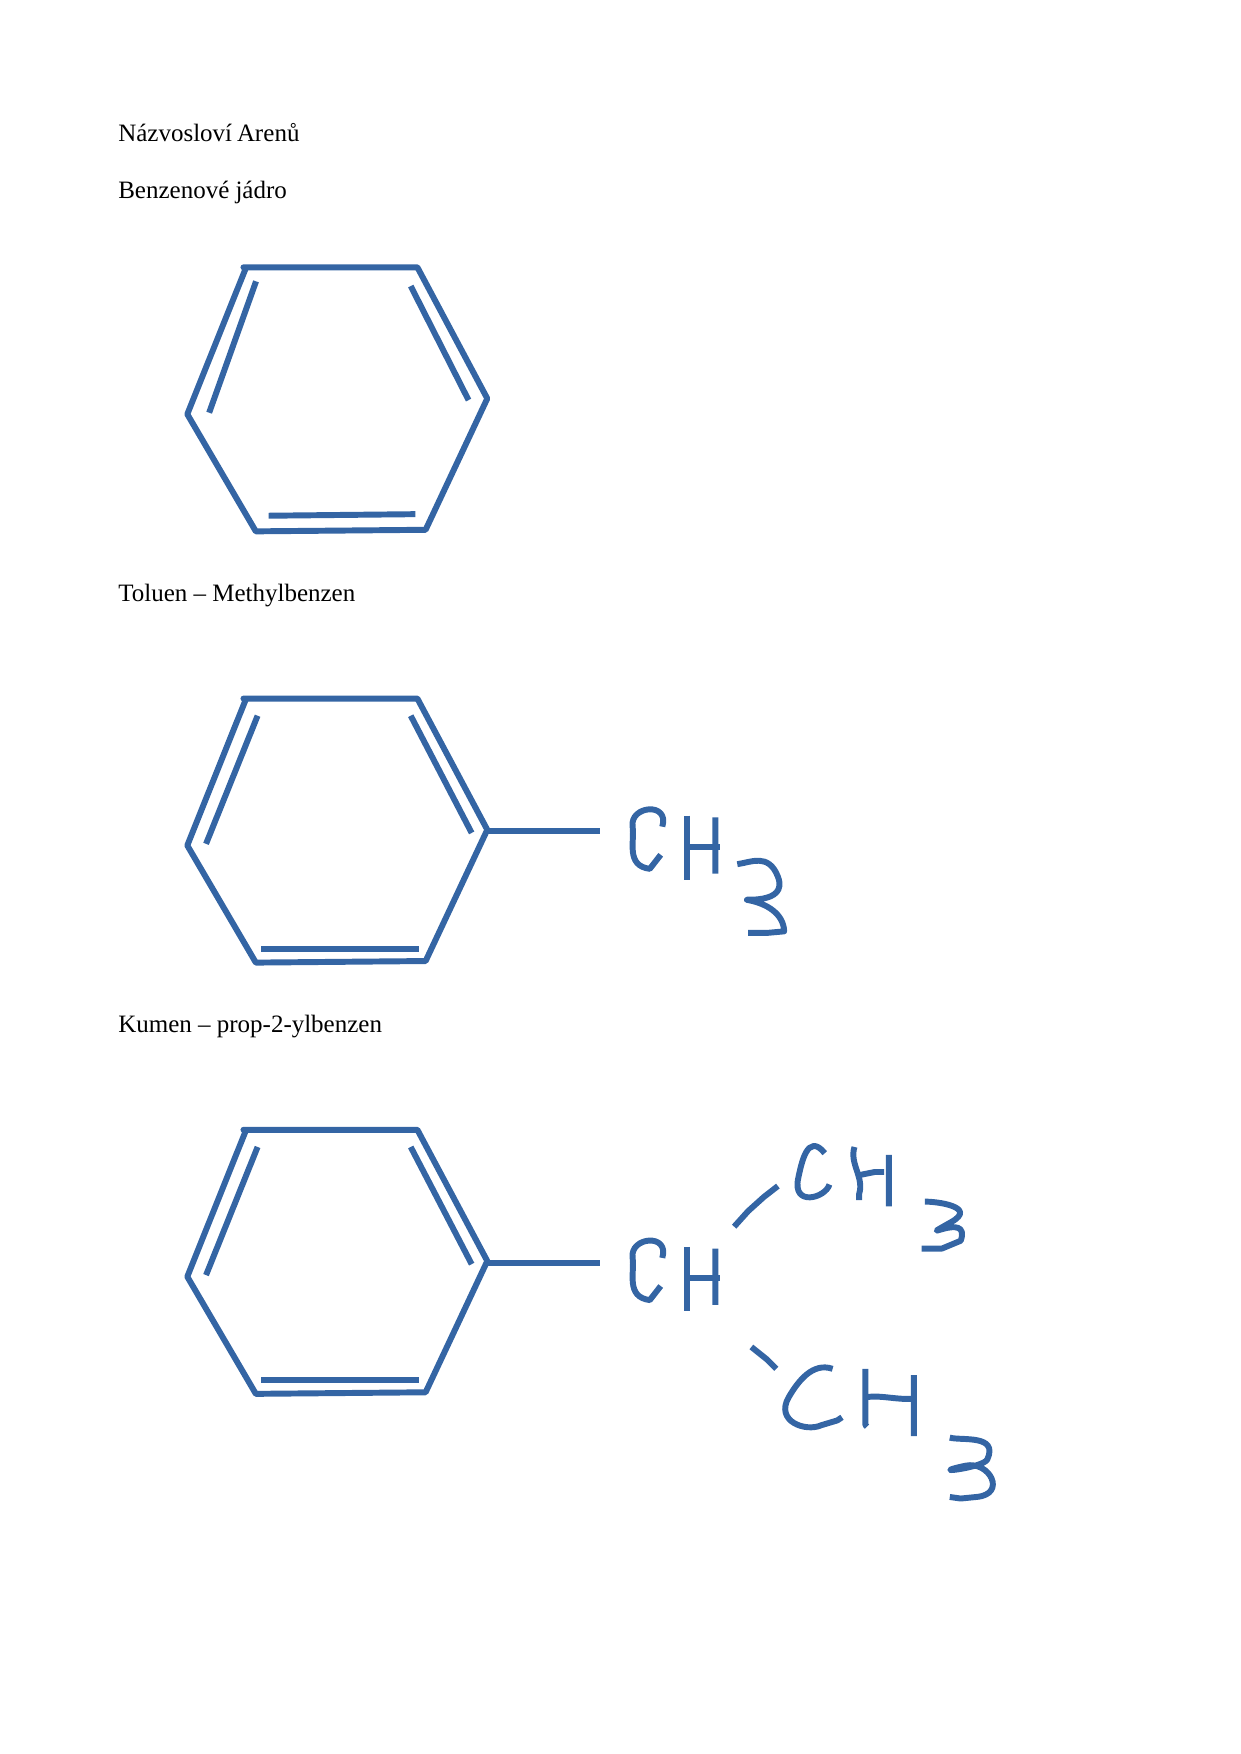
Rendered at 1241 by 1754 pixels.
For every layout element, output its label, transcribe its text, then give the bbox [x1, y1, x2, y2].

text Toluen – Methylbenzen [118, 578, 1122, 607]
text Benzenové jádro [118, 176, 1122, 204]
text Kumen – prop-2-ylbenzen [118, 1009, 1122, 1038]
text Názvosloví Arenů [118, 118, 1122, 147]
